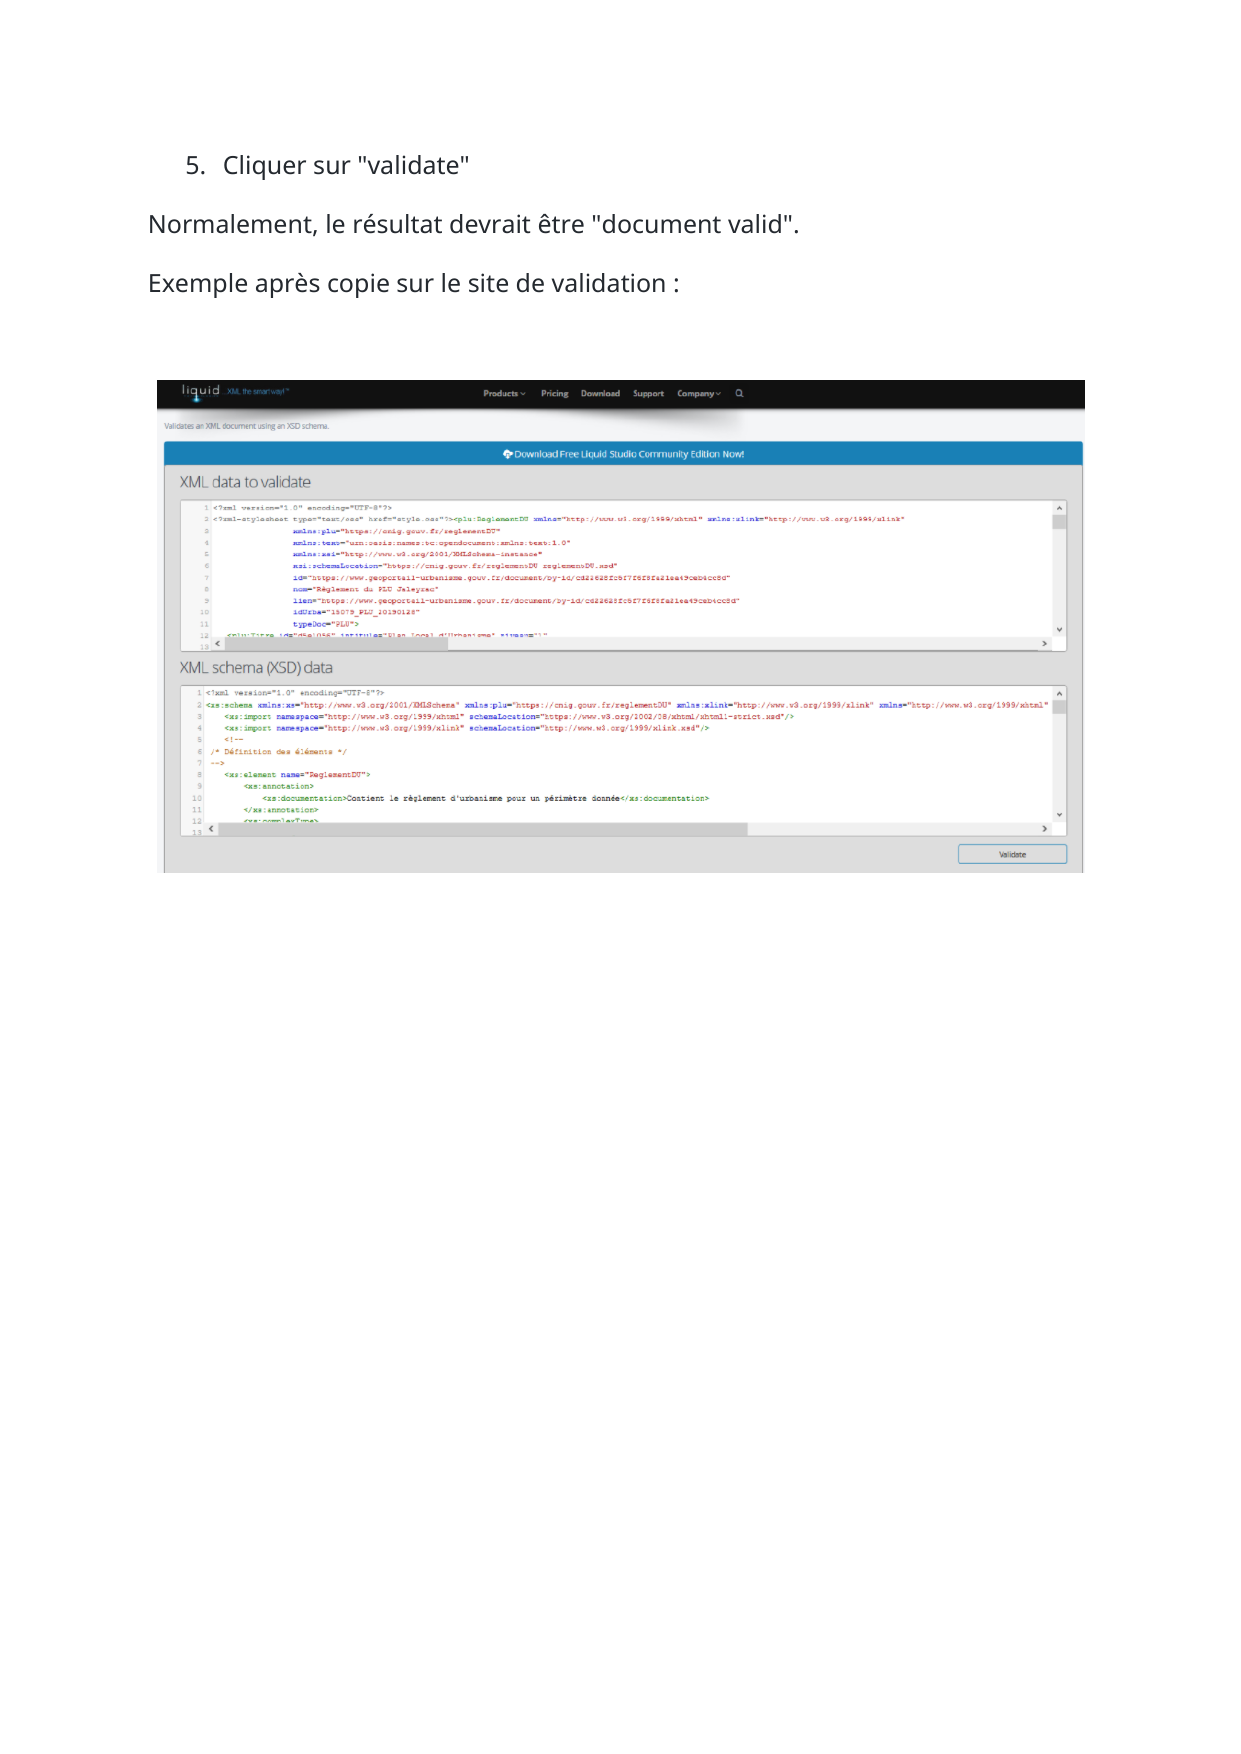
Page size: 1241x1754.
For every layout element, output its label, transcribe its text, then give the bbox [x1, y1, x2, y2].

text Normalement, le résultat devrait être "document valid". [148, 207, 1093, 241]
picture [147, 375, 1093, 881]
list Cliquer sur "validate" [185, 148, 1093, 182]
text Exemple après copie sur le site de validation : [148, 266, 1093, 300]
